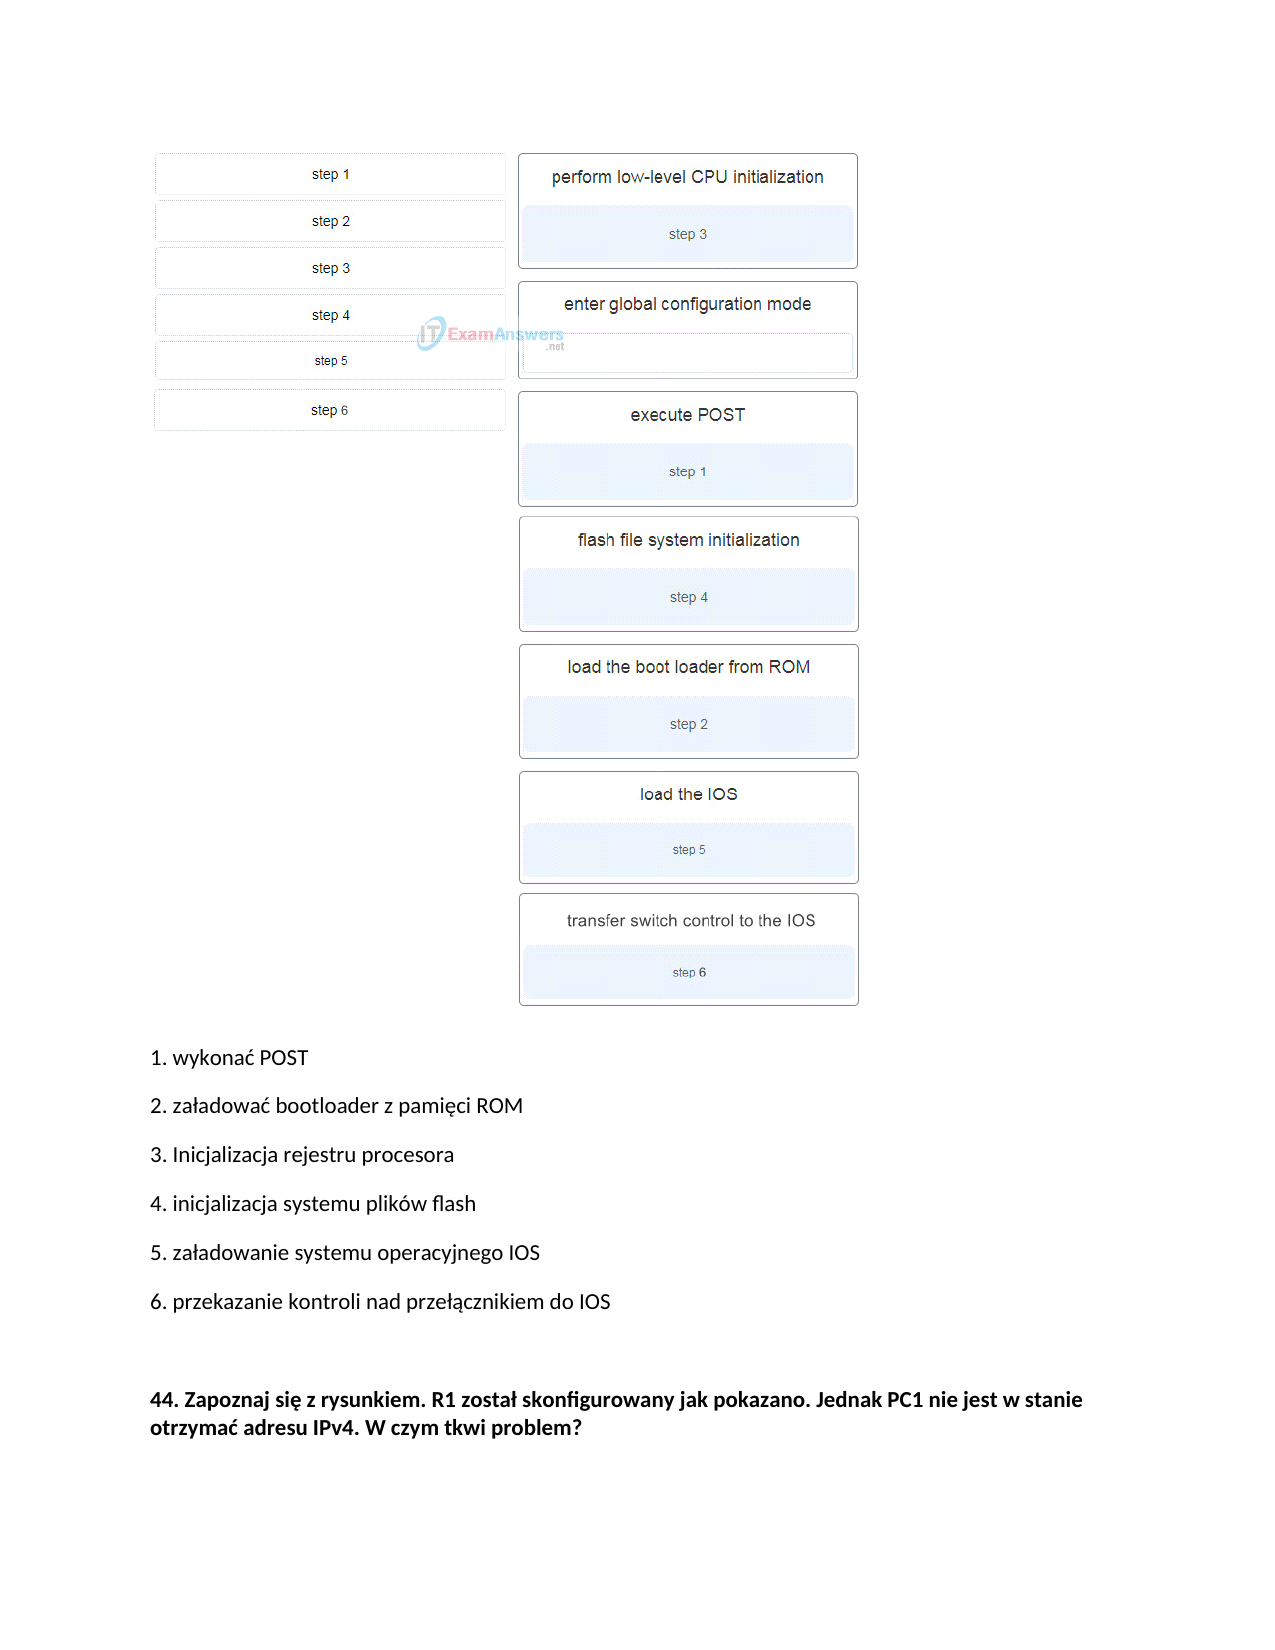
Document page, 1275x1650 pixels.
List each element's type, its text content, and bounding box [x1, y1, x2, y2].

text 6. przekazanie kontroli nad przełącznikiem do IOS [150, 1287, 1125, 1315]
text 1. wykonać POST [150, 1043, 1125, 1071]
text 5. załadowanie systemu operacyjnego IOS [150, 1238, 1125, 1266]
text 3. Inicjalizacja rejestru procesora [150, 1140, 1125, 1168]
text 44. Zapoznaj się z rysunkiem. R1 został skonfigurowany jak pokazano. Jednak PC1 nie jest w stanie otrzymać adresu IPv4. W czym tkwi problem? [150, 1385, 1125, 1441]
text 2. załadować bootloader z pamięci ROM [150, 1092, 1125, 1119]
text 4. inicjalizacja systemu plików flash [150, 1189, 1125, 1217]
